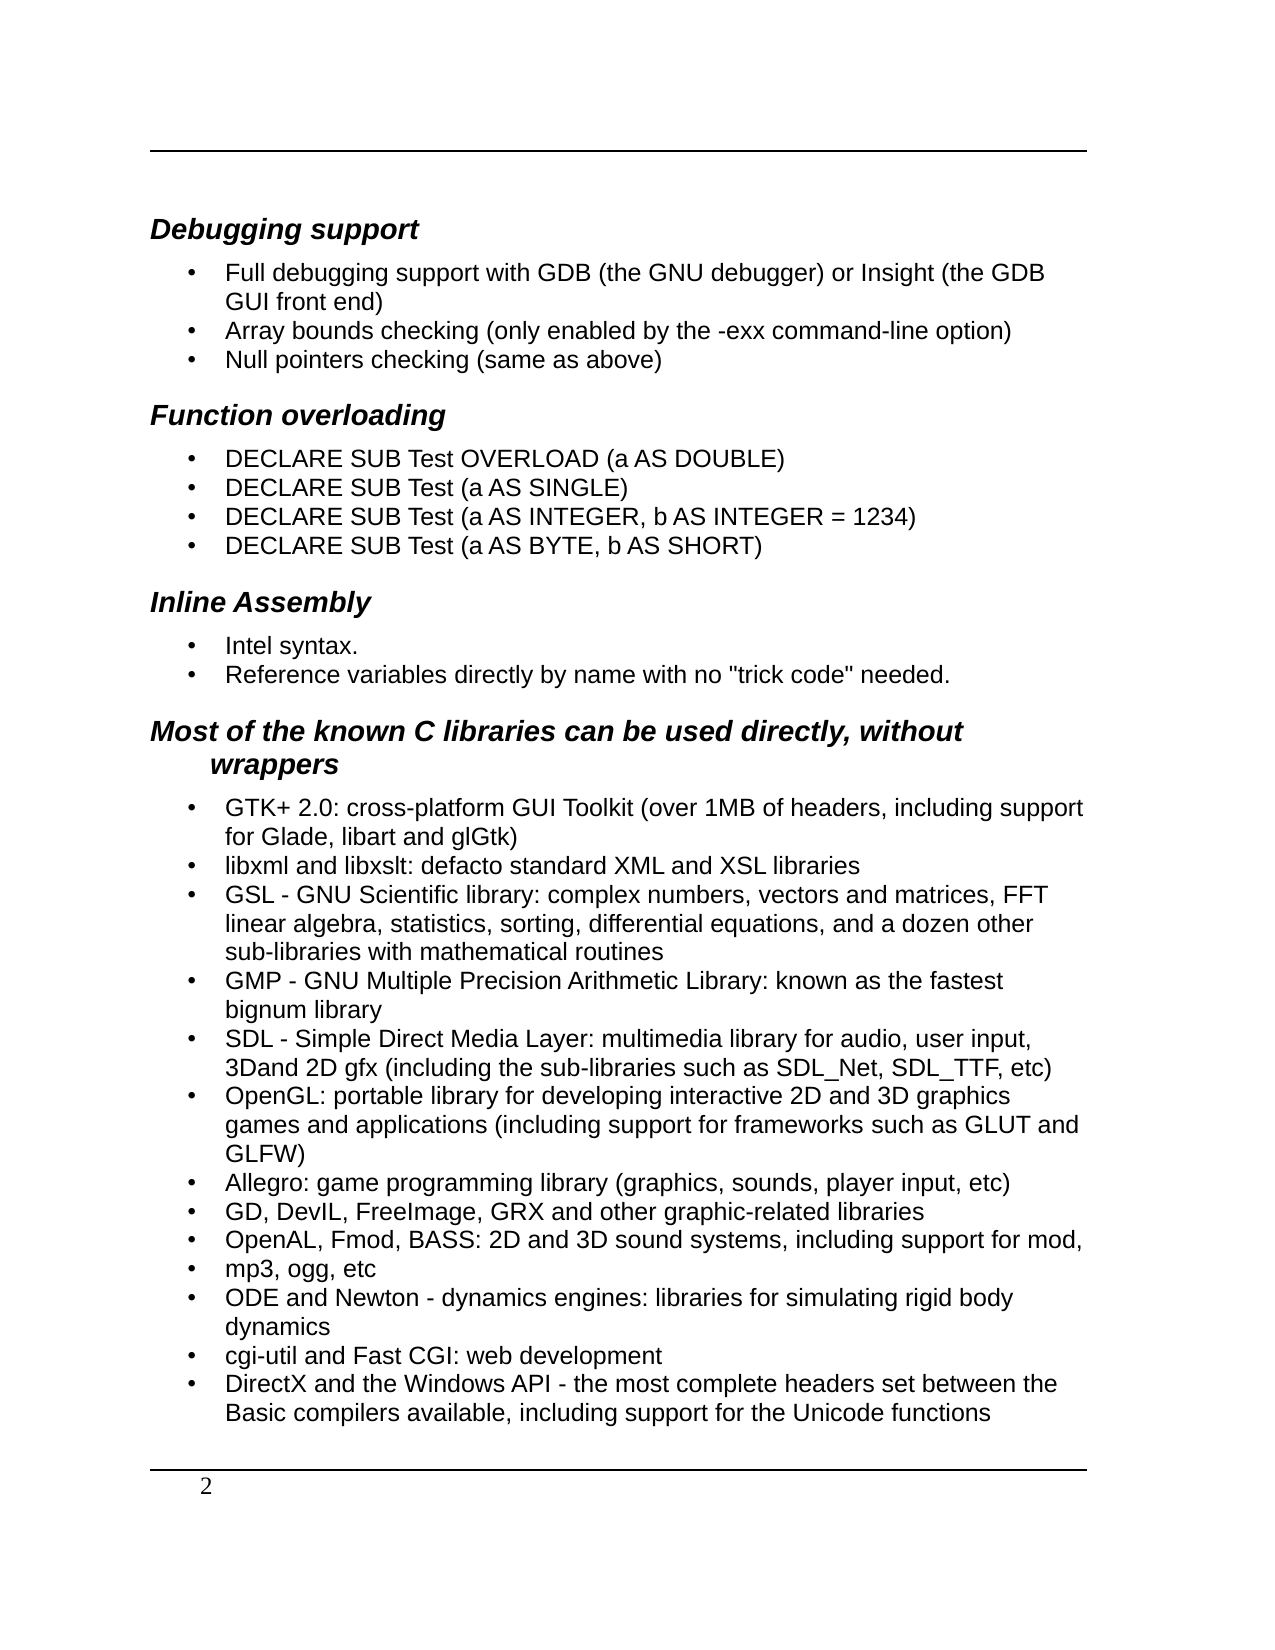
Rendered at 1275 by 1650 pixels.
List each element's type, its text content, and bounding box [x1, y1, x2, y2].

list Array bounds checking (only enabled by the -exx command-line option) [187, 316, 1087, 344]
list Allegro: game programming library (graphics, sounds, player input, etc) [187, 1168, 1087, 1196]
list Full debugging support with GDB (the GNU debugger) or Insight (the GDB GUI front end) [187, 258, 1087, 316]
subtitle Debugging support [150, 212, 1087, 246]
list DECLARE SUB Test (a AS SINGLE) [187, 473, 1087, 502]
list ODE and Newton - dynamics engines: libraries for simulating rigid body dynamics [187, 1283, 1087, 1341]
list cgi-util and Fast CGI: web development [187, 1341, 1087, 1369]
list DECLARE SUB Test (a AS INTEGER, b AS INTEGER = 1234) [187, 502, 1087, 531]
list Reference variables directly by name with no "trick code" needed. [187, 660, 1087, 689]
list DirectX and the Windows API - the most complete headers set between the Basic compilers available, including support for the Unicode functions [187, 1369, 1087, 1427]
list Intel syntax. [187, 631, 1087, 660]
list SDL - Simple Direct Media Layer: multimedia library for audio, user input, 3Dand 2D gfx (including the sub-libraries such as SDL_Net, SDL_TTF, etc) [187, 1024, 1087, 1081]
list GSL - GNU Scientific library: complex numbers, vectors and matrices, FFT linear algebra, statistics, sorting, differential equations, and a dozen other sub-libraries with mathematical routines [187, 880, 1087, 966]
list GD, DevIL, FreeImage, GRX and other graphic-related libraries [187, 1196, 1087, 1225]
subtitle Most of the known C libraries can be used directly, without wrappers [150, 714, 1087, 781]
list DECLARE SUB Test (a AS BYTE, b AS SHORT) [187, 531, 1087, 560]
list Null pointers checking (same as above) [187, 344, 1087, 373]
list GMP - GNU Multiple Precision Arithmetic Library: known as the fastest bignum library [187, 966, 1087, 1024]
list libxml and libxslt: defacto standard XML and XSL libraries [187, 851, 1087, 880]
list mp3, ogg, etc [187, 1254, 1087, 1283]
list OpenAL, Fmod, BASS: 2D and 3D sound systems, including support for mod, [187, 1225, 1087, 1254]
list OpenGL: portable library for developing interactive 2D and 3D graphics games and applications (including support for frameworks such as GLUT and GLFW) [187, 1081, 1087, 1168]
subtitle Function overloading [150, 398, 1087, 432]
list GTK+ 2.0: cross-platform GUI Toolkit (over 1MB of headers, including support for Glade, libart and glGtk) [187, 793, 1087, 851]
list DECLARE SUB Test OVERLOAD (a AS DOUBLE) [187, 444, 1087, 473]
subtitle Inline Assembly [150, 585, 1087, 618]
